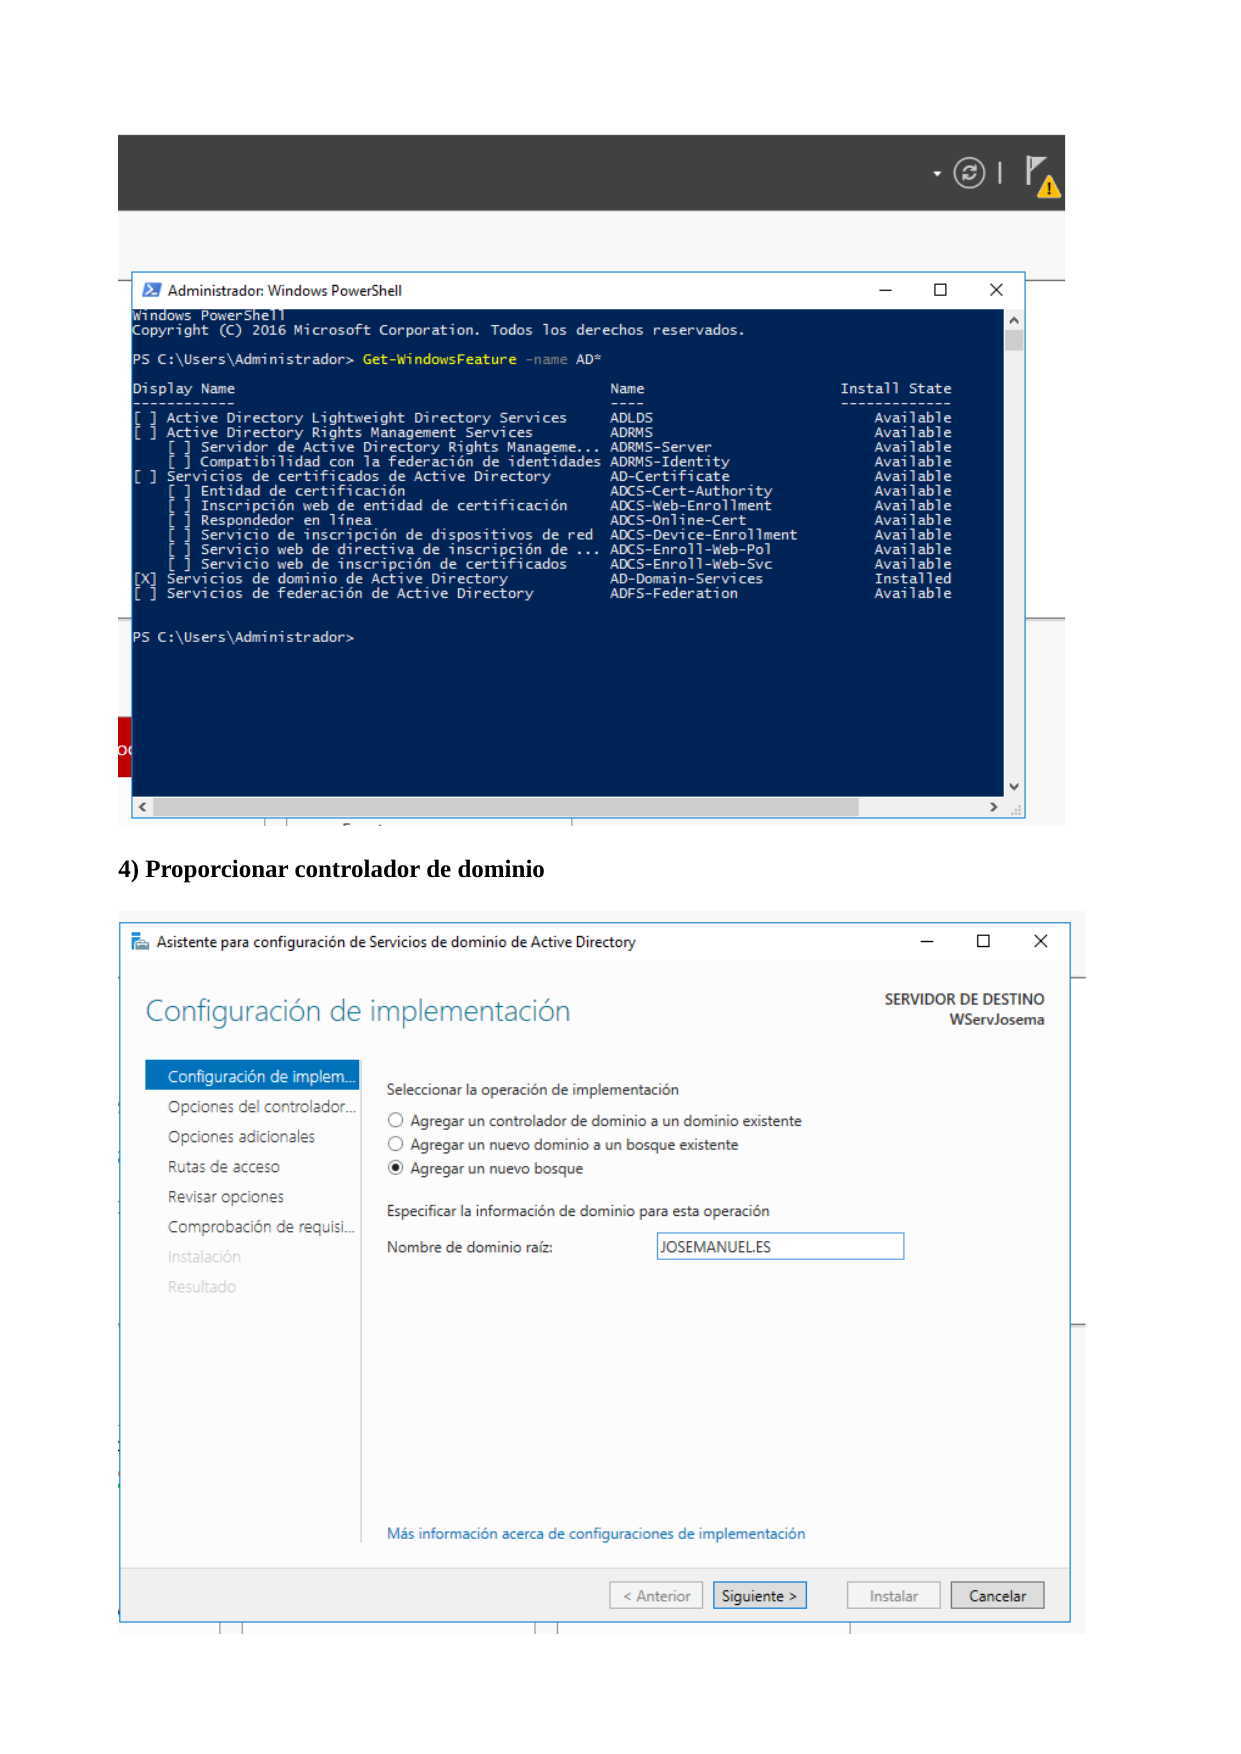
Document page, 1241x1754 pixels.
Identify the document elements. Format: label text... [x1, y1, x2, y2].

picture [118, 911, 1086, 1634]
text 4) Proporcionar controlador de dominio [118, 854, 1122, 883]
picture [118, 118, 1065, 826]
